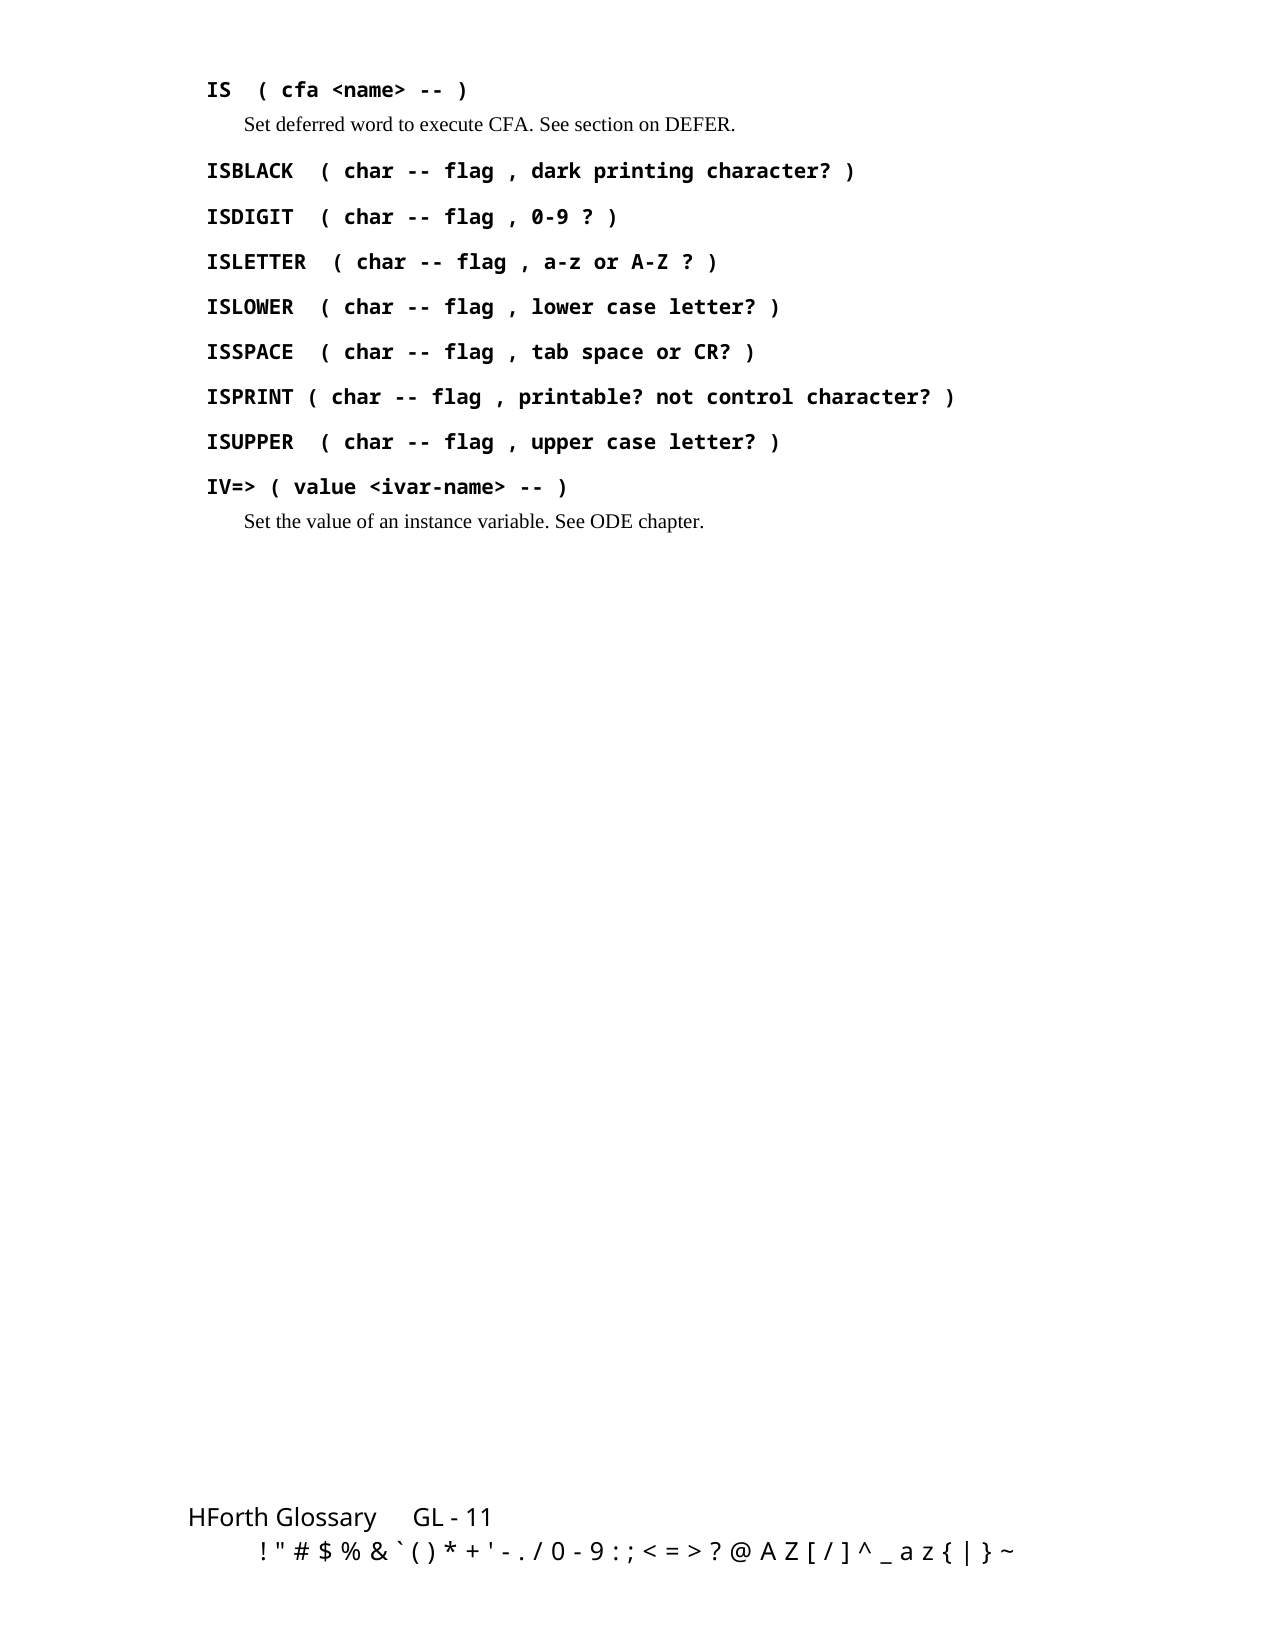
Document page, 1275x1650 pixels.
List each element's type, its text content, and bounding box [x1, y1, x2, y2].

text ISSPACE ( char -- flag , tab space or CR? ) [206, 337, 1162, 366]
text ISLETTER ( char -- flag , a-z or A-Z ? ) [206, 247, 1162, 275]
text ISLOWER ( char -- flag , lower case letter? ) [206, 292, 1162, 320]
text ISPRINT ( char -- flag , printable? not control character? ) [206, 382, 1162, 411]
text Set the value of an instance variable. See ODE chapter. [244, 509, 1087, 533]
text ISDIGIT ( char -- flag , 0-9 ? ) [206, 202, 1162, 230]
text IV=> ( value <ivar-name> -- ) [206, 472, 1162, 501]
text ISBLACK ( char -- flag , dark printing character? ) [206, 157, 1162, 185]
text Set deferred word to execute CFA. See section on DEFER. [244, 112, 1087, 136]
text IS ( cfa <name> -- ) [206, 75, 1162, 103]
text ISUPPER ( char -- flag , upper case letter? ) [206, 427, 1162, 456]
